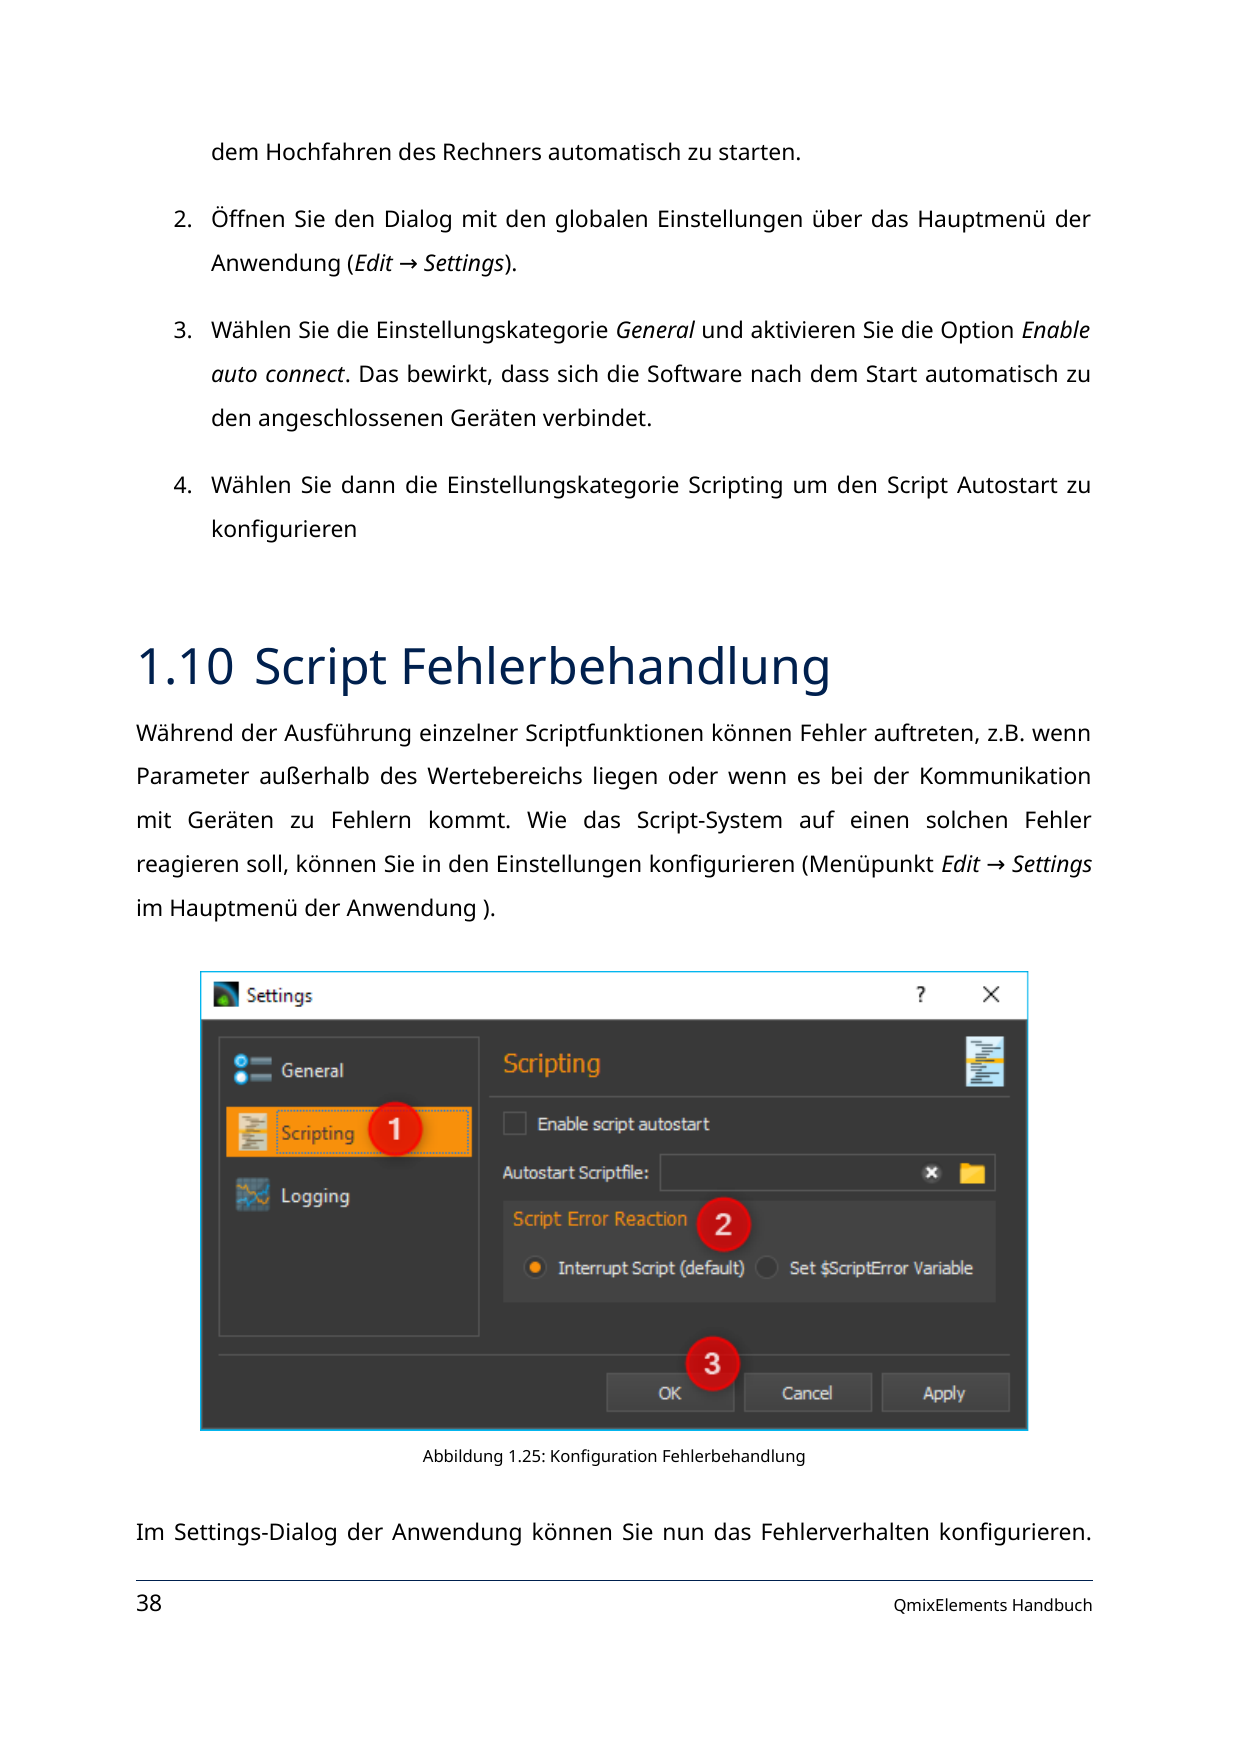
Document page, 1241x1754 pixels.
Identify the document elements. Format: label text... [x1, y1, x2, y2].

text Abbildung 1.25: Konfiguration Fehlerbehandlung [200, 1431, 1028, 1467]
list Wählen Sie die Einstellungskategorie General und aktivieren Sie die Option Enable auto connect. Das bewirkt, dass sich die Software nach dem Start automatisch zu den angeschlossenen Geräten verbindet. [173, 314, 1093, 433]
picture [202, 973, 1029, 1429]
list Wählen Sie dann die Einstellungskategorie Scripting um den Script Autostart zu konfigurieren [173, 469, 1093, 544]
text Während der Ausführung einzelner Scriptfunktionen können Fehler auftreten, z.B. wenn Parameter außerhalb des Wertebereichs liegen oder wenn es bei der Kommunikation mit Geräten zu Fehlern kommt. Wie das Script-System auf einen solchen Fehler reagieren soll, können Sie in den Einstellungen konfigurieren (Menüpunkt Edit → Settings im Hauptmenü der Anwendung ). [136, 716, 1093, 923]
subtitle Script Fehlerbehandlung [136, 631, 1093, 699]
list dem Hochfahren des Rechners automatisch zu starten. [173, 136, 1093, 167]
list Öffnen Sie den Dialog mit den globalen Einstellungen über das Hauptmenü der Anwendung (Edit → Settings). [173, 203, 1093, 278]
text Im Settings-Dialog der Anwendung können Sie nun das Fehlerverhalten konfigurieren. [136, 959, 1093, 1547]
